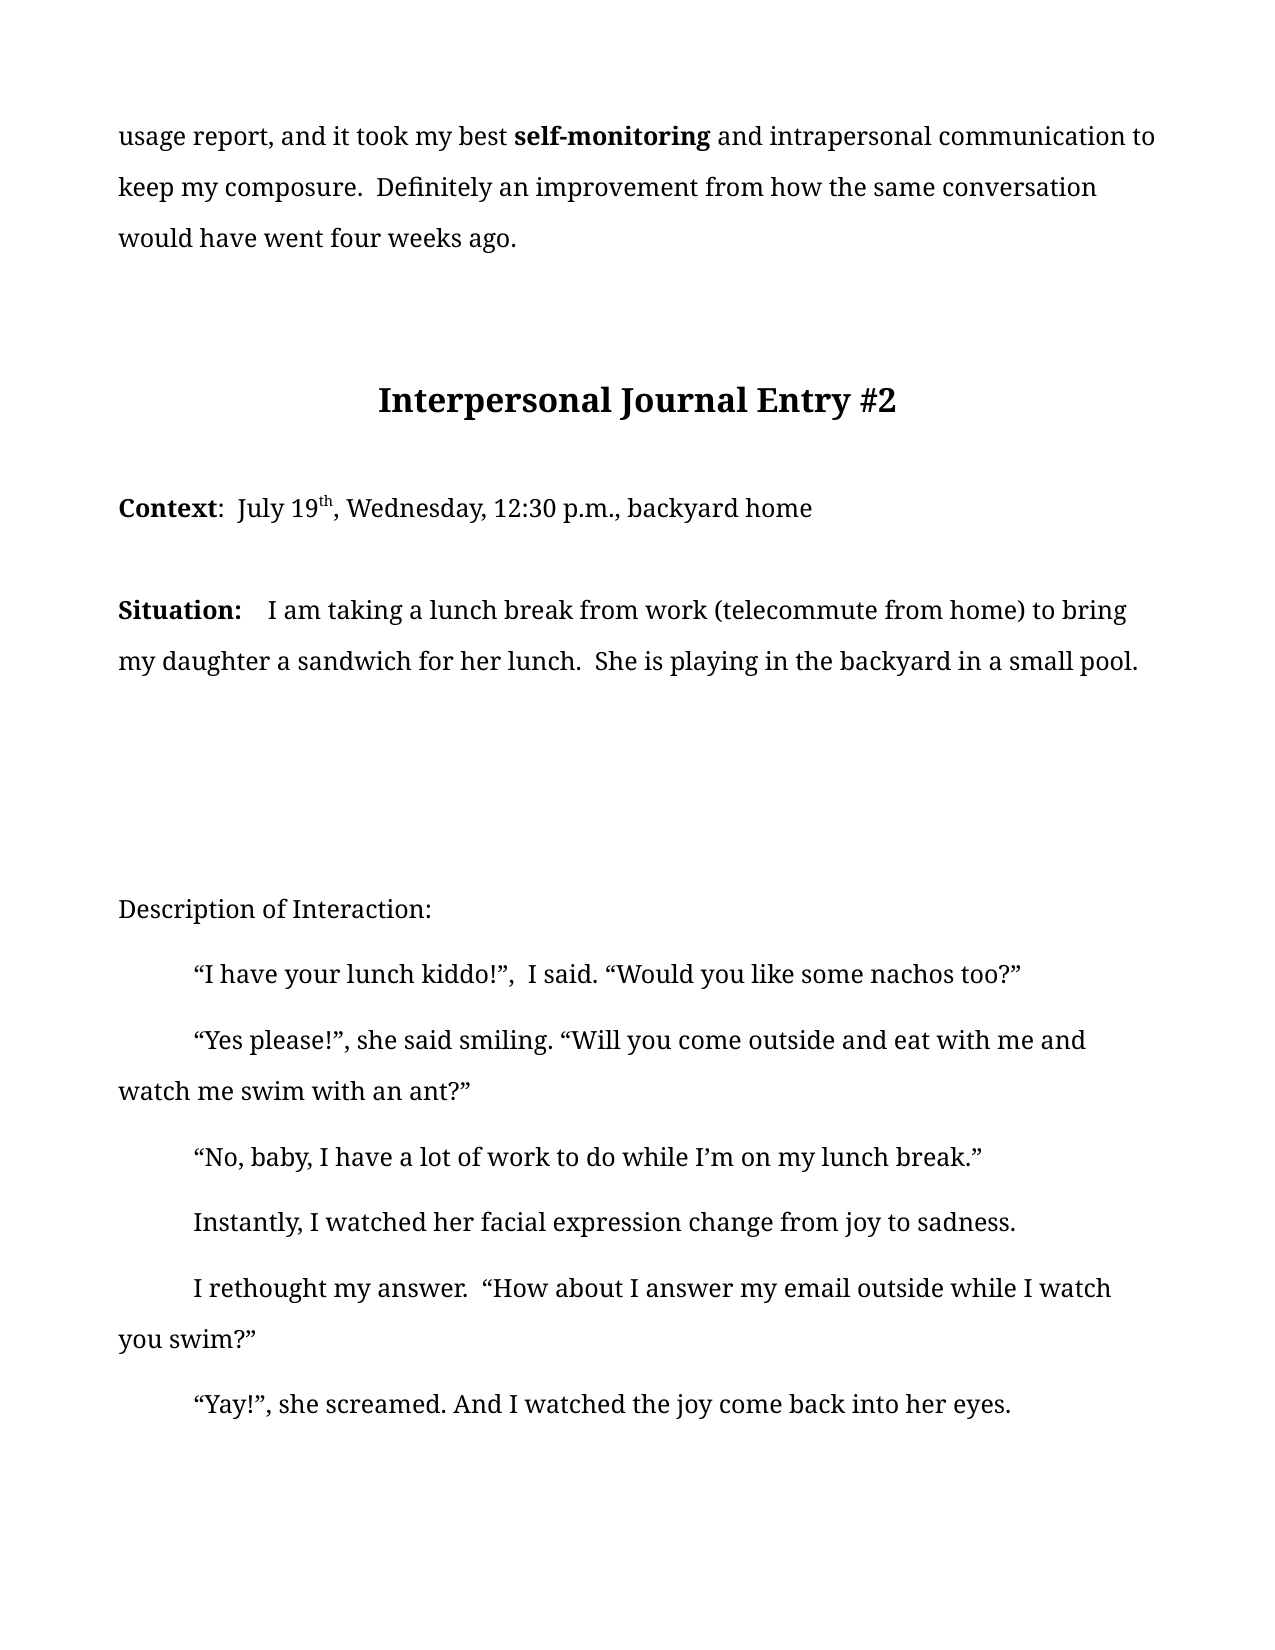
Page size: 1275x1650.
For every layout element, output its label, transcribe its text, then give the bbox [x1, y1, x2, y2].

text “Yes please!”, she said smiling. “Will you come outside and eat with me and watch me swim with an ant?” [118, 1022, 1157, 1108]
text Instantly, I watched her facial expression change from joy to sadness. [118, 1205, 1157, 1239]
text Description of Interaction: [118, 891, 1157, 925]
text usage report, and it took my best self-monitoring and intrapersonal communication to keep my composure. Definitely an improvement from how the same conversation would have went four weeks ago. [118, 118, 1157, 254]
text Context: July 19th, Wednesday, 12:30 p.m., backyard home [118, 490, 1157, 524]
text “I have your lunch kiddo!”, I said. “Would you like some nachos too?” [118, 957, 1157, 991]
text “No, baby, I have a lot of work to do while I’m on my lunch break.” [118, 1139, 1157, 1173]
text “Yay!”, she screamed. And I watched the joy come back into her eyes. [118, 1387, 1157, 1421]
text Situation: I am taking a lunch break from work (telecommute from home) to bring my daughter a sandwich for her lunch. She is playing in the backyard in a small pool. [118, 592, 1157, 677]
text I rethought my answer. “How about I answer my email outside while I watch you swim?” [118, 1270, 1157, 1356]
text Interpersonal Journal Entry #2 [118, 377, 1157, 422]
